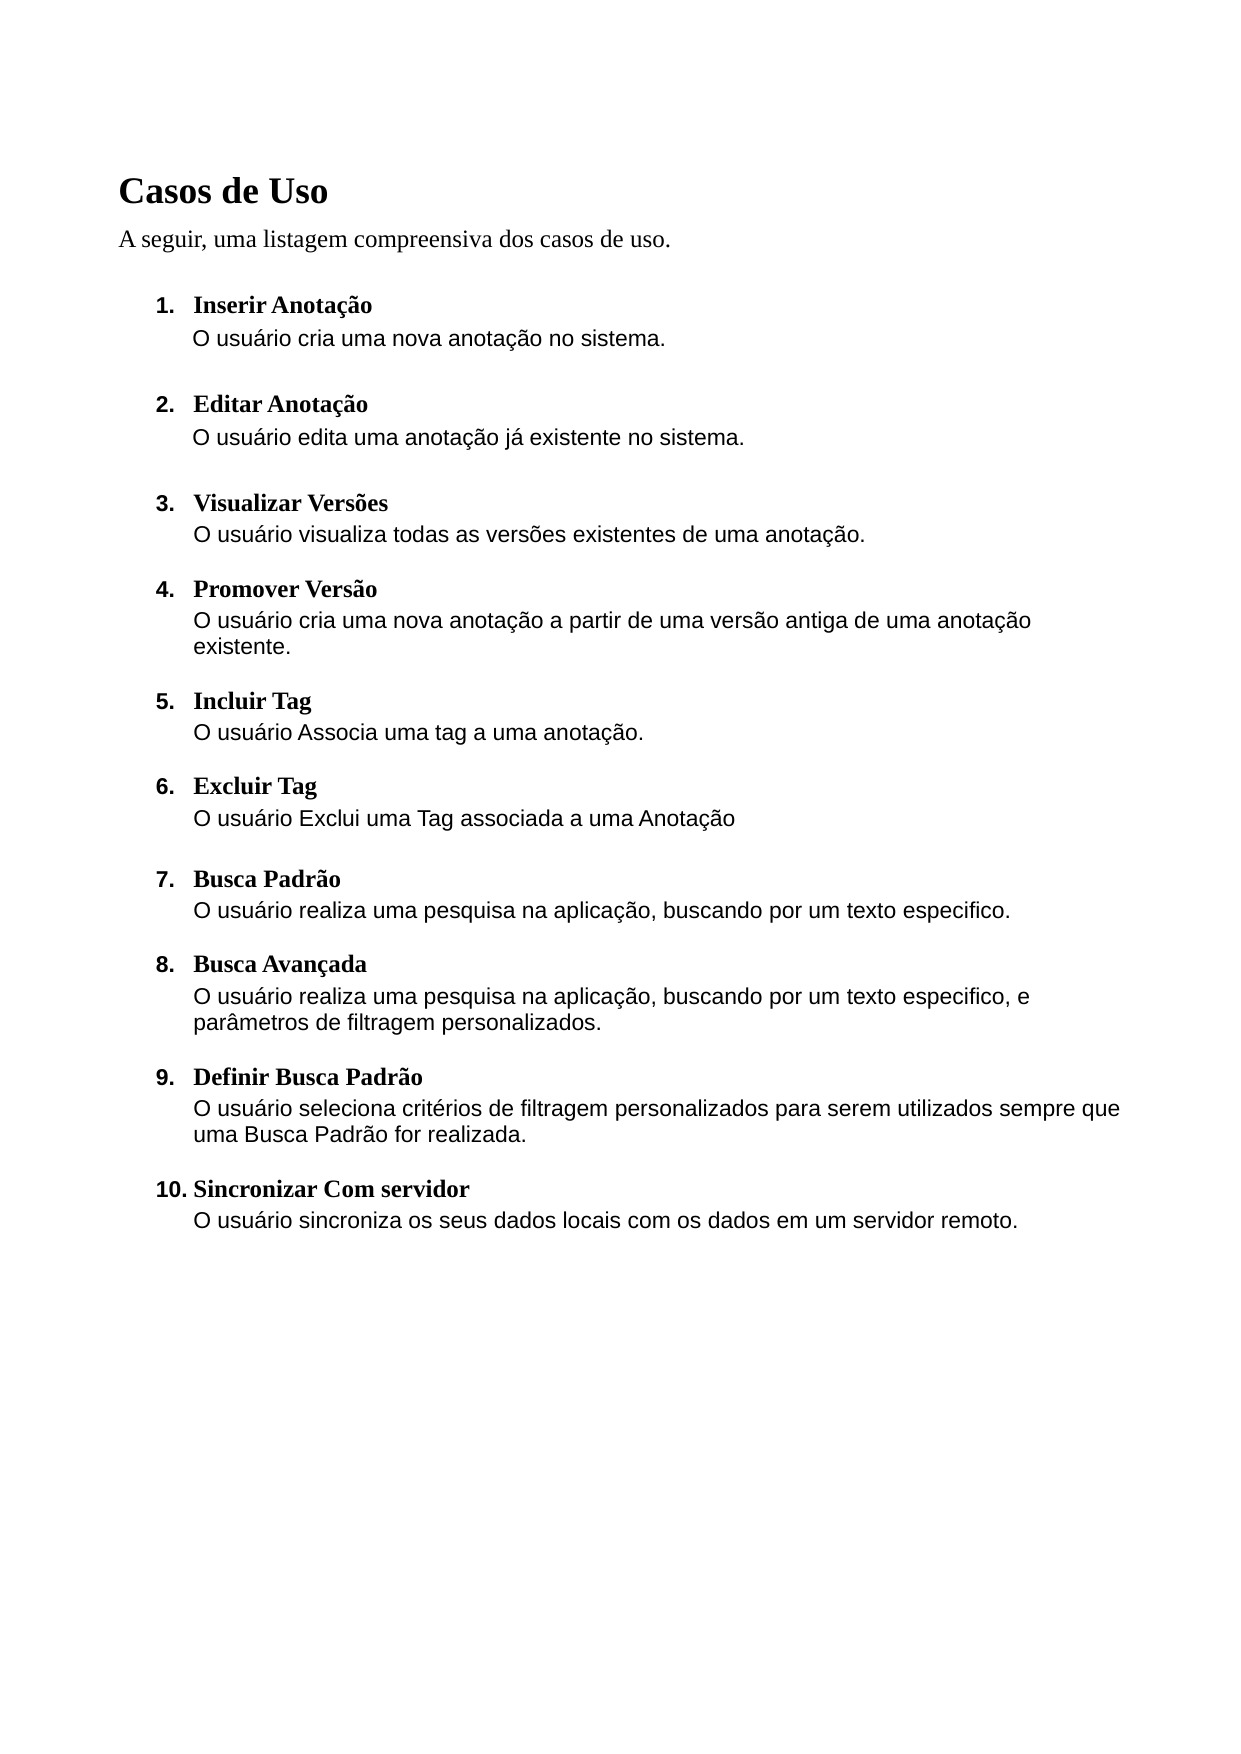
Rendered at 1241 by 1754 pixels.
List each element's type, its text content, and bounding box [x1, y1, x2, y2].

list O usuário cria uma nova anotação a partir de uma versão antiga de uma anotação existente. [156, 607, 1122, 659]
list O usuário Associa uma tag a uma anotação. [156, 719, 1122, 745]
list Busca Padrão [156, 864, 1122, 893]
text O usuário edita uma anotação já existente no sistema. [118, 422, 1122, 451]
list O usuário sincroniza os seus dados locais com os dados em um servidor remoto. [156, 1207, 1122, 1233]
list Excluir Tag [156, 771, 1122, 800]
list O usuário Exclui uma Tag associada a uma Anotação [156, 804, 1122, 831]
list Inserir Anotação [156, 290, 1122, 318]
list Sincronizar Com servidor [156, 1174, 1122, 1202]
list Promover Versão [156, 574, 1122, 602]
list Busca Avançada [156, 949, 1122, 978]
list Visualizar Versões [156, 488, 1122, 517]
list Incluir Tag [156, 686, 1122, 714]
list O usuário realiza uma pesquisa na aplicação, buscando por um texto especifico, e parâmetros de filtragem personalizados. [156, 983, 1122, 1035]
list O usuário realiza uma pesquisa na aplicação, buscando por um texto especifico. [156, 897, 1122, 923]
list Definir Busca Padrão [156, 1062, 1122, 1090]
list O usuário seleciona critérios de filtragem personalizados para serem utilizados sempre que uma Busca Padrão for realizada. [156, 1095, 1122, 1147]
text A seguir, uma listagem compreensiva dos casos de uso. [118, 224, 1122, 252]
subtitle Casos de Uso [118, 168, 1122, 211]
list Editar Anotação [156, 389, 1122, 418]
list O usuário visualiza todas as versões existentes de uma anotação. [156, 521, 1122, 547]
text O usuário cria uma nova anotação no sistema. [118, 323, 1122, 352]
